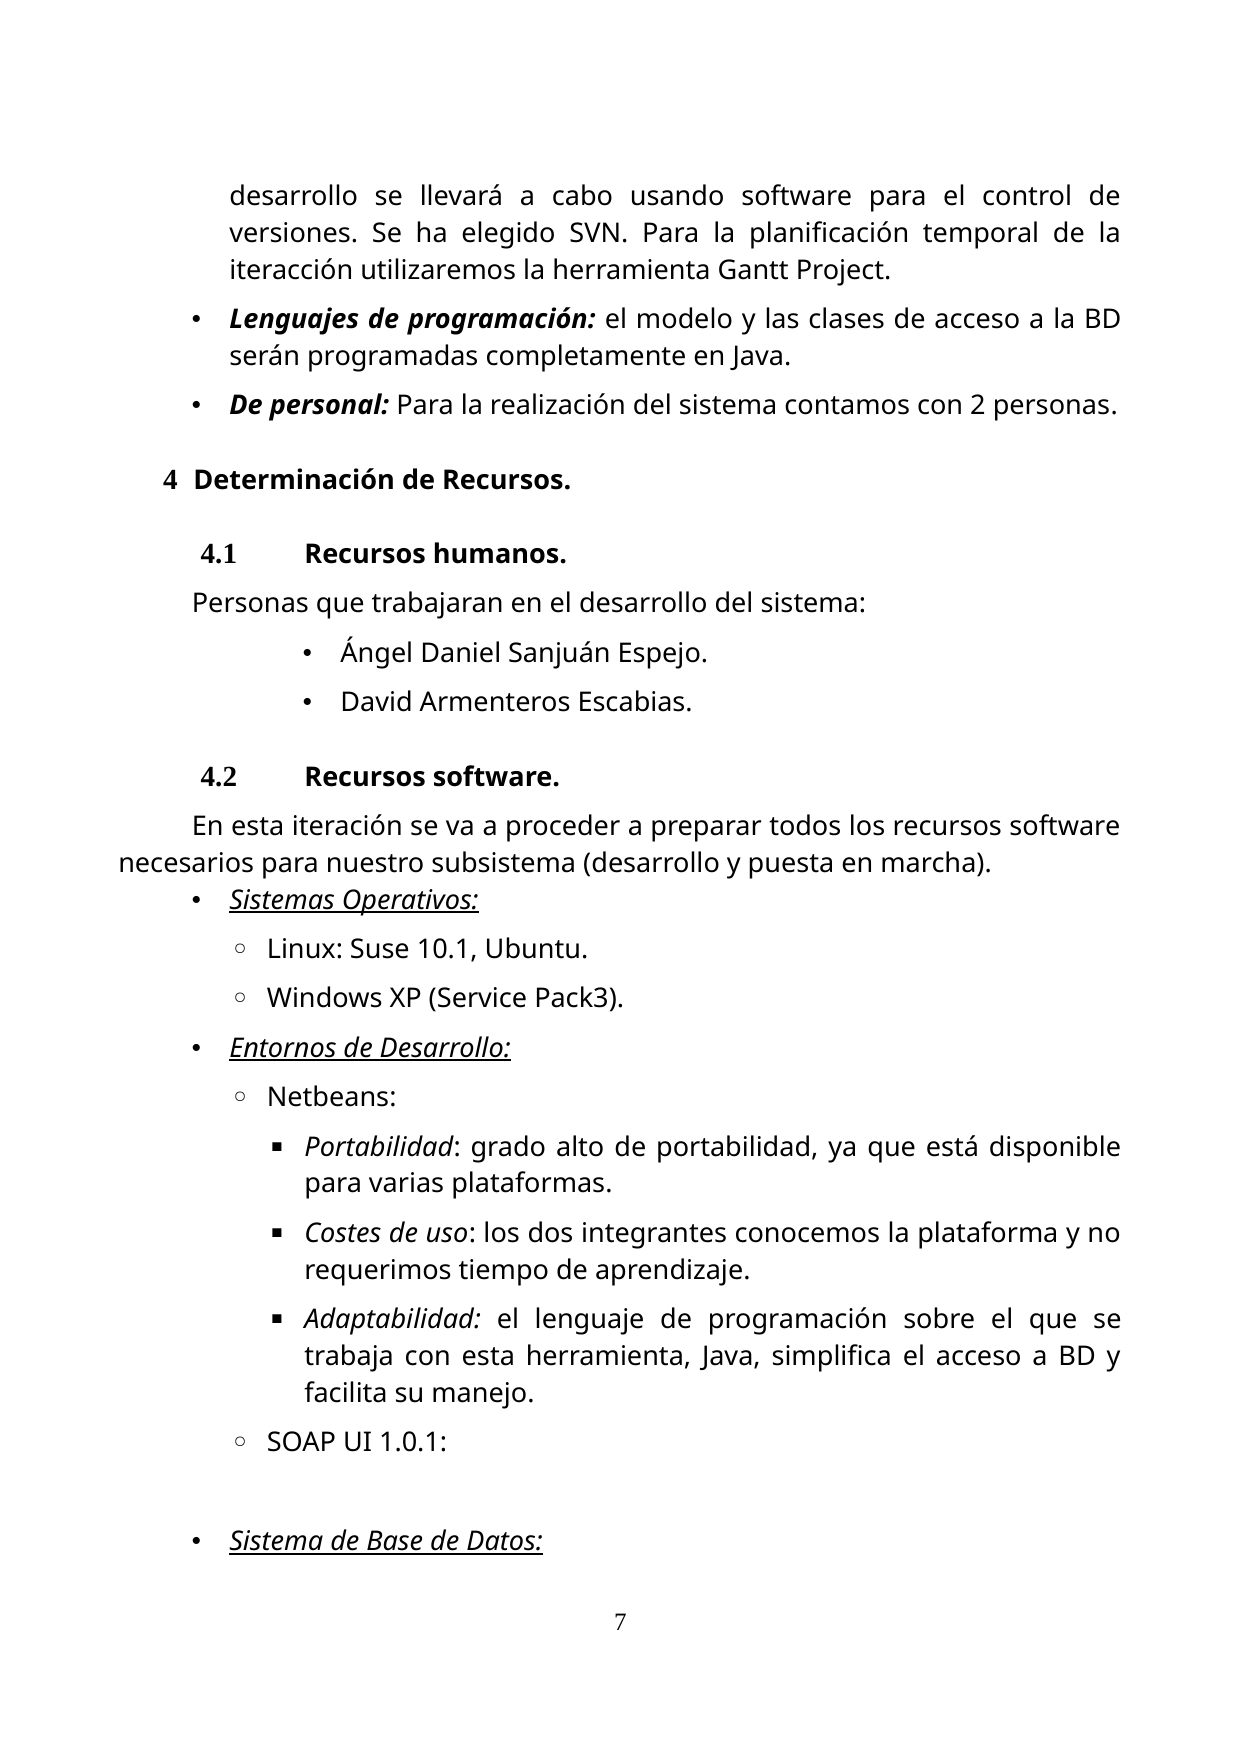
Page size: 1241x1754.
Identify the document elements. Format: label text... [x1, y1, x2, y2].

list Sistemas Operativos: [192, 880, 1122, 917]
list desarrollo se llevará a cabo usando software para el control de versiones. Se ha elegido SVN. Para la planificación temporal de la iteracción utilizaremos la herramienta Gantt Project. [192, 176, 1122, 287]
subtitle Determinación de Recursos. [156, 460, 1122, 497]
list De personal: Para la realización del sistema contamos con 2 personas. [192, 386, 1122, 423]
list Lenguajes de programación: el modelo y las clases de acceso a la BD serán programadas completamente en Java. [192, 299, 1122, 373]
subtitle Recursos humanos. [193, 534, 1122, 571]
text En esta iteración se va a proceder a preparar todos los recursos software necesarios para nuestro subsistema (desarrollo y puesta en marcha). [118, 806, 1122, 880]
list Portabilidad: grado alto de portabilidad, ya que está disponible para varias plataformas. [267, 1127, 1122, 1201]
list SOAP UI 1.0.1: [229, 1423, 1122, 1459]
list Adaptabilidad: el lenguaje de programación sobre el que se trabaja con esta herramienta, Java, simplifica el acceso a BD y facilita su manejo. [267, 1299, 1122, 1410]
list Windows XP (Service Pack3). [229, 979, 1122, 1016]
subtitle Recursos software. [193, 757, 1122, 794]
list Sistema de Base de Datos: [192, 1521, 1122, 1558]
list Ángel Daniel Sanjuán Espejo. [303, 633, 1122, 670]
list Costes de uso: los dos integrantes conocemos la plataforma y no requerimos tiempo de aprendizaje. [267, 1213, 1122, 1287]
list David Armenteros Escabias. [303, 683, 1122, 719]
list Entornos de Desarrollo: [192, 1028, 1122, 1065]
list Netbeans: [229, 1078, 1122, 1114]
list Linux: Suse 10.1, Ubuntu. [229, 929, 1122, 966]
text Personas que trabajaran en el desarrollo del sistema: [118, 584, 1122, 621]
